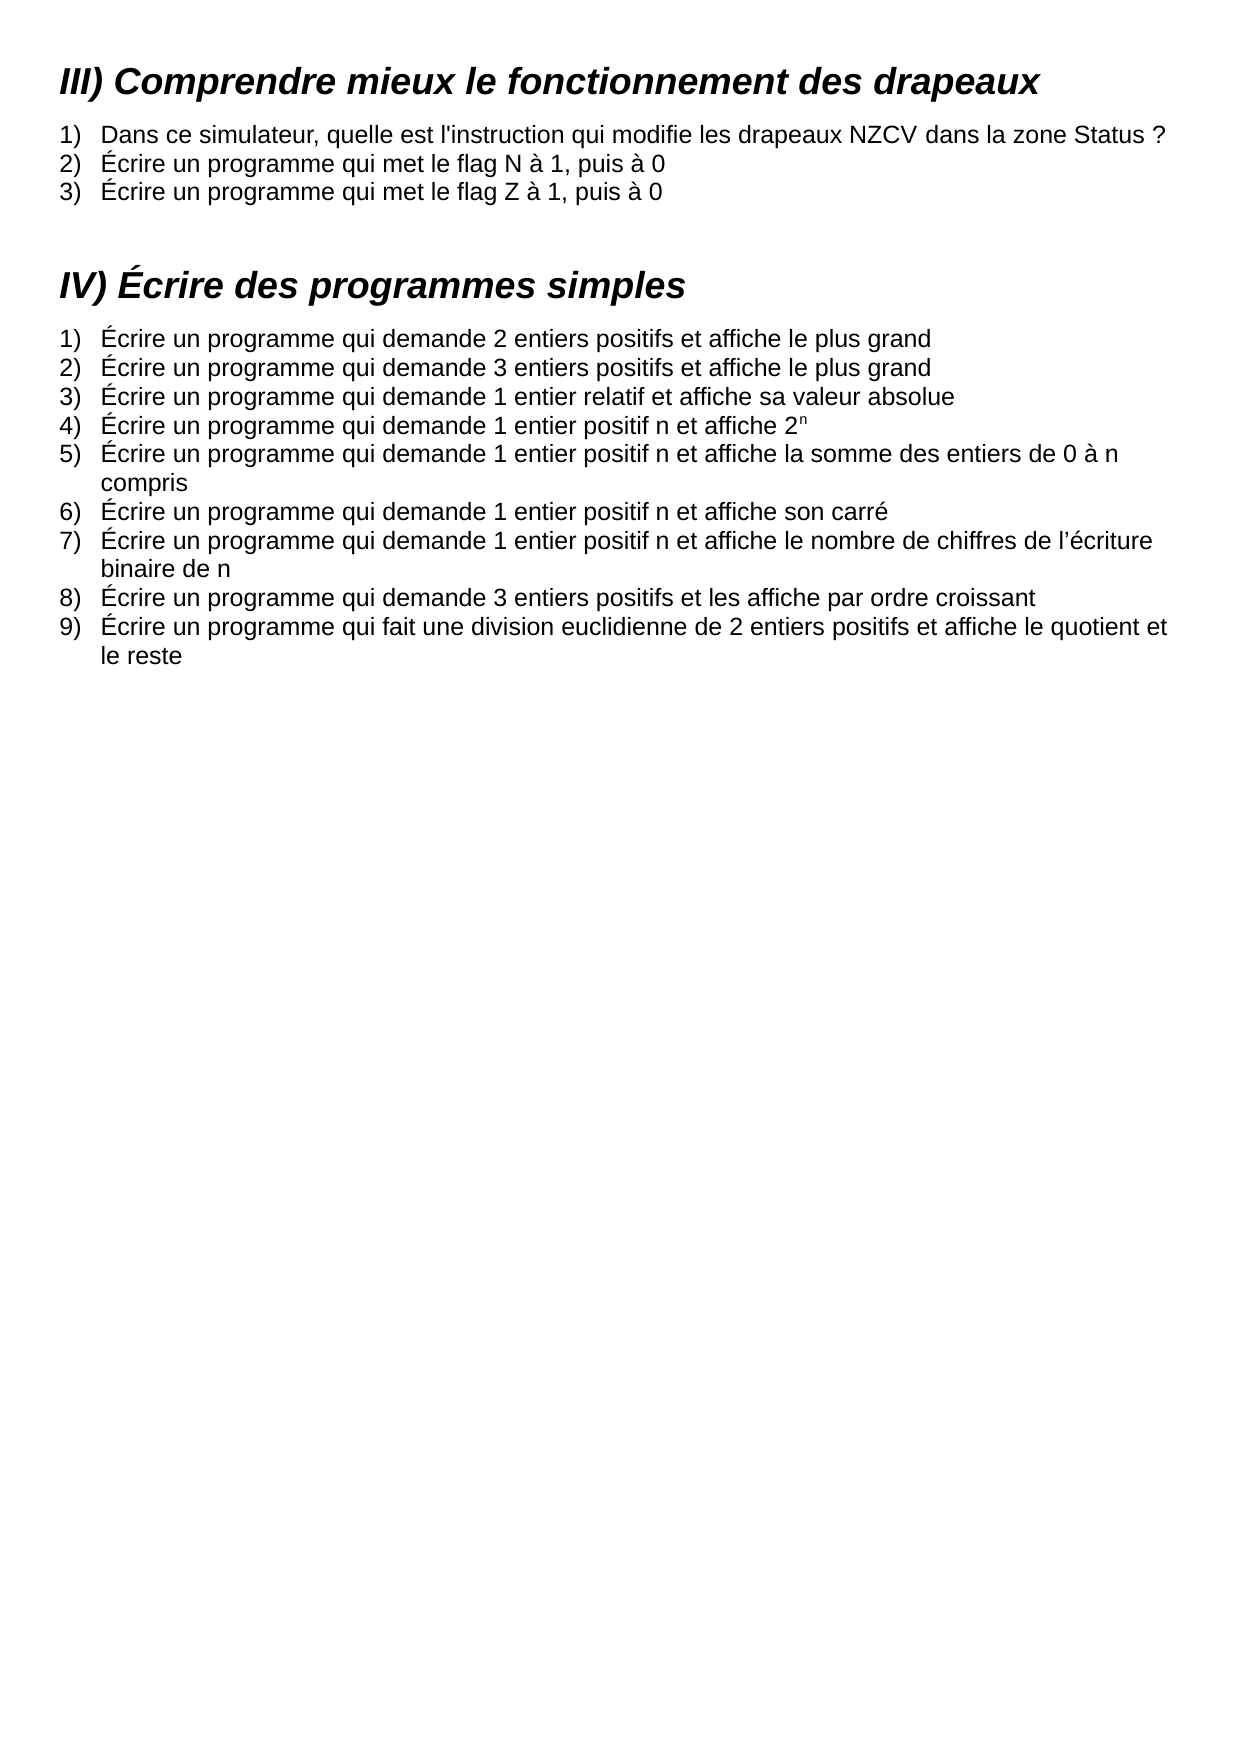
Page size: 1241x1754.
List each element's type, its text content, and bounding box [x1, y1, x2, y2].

list Écrire un programme qui fait une division euclidienne de 2 entiers positifs et affiche le quotient et le reste [59, 612, 1181, 669]
list Écrire un programme qui demande 1 entier positif n et affiche 2n [59, 411, 1181, 439]
list Écrire un programme qui met le flag Z à 1, puis à 0 [59, 177, 1181, 206]
list Écrire un programme qui demande 1 entier positif n et affiche la somme des entiers de 0 à n compris [59, 439, 1181, 497]
list Écrire un programme qui demande 3 entiers positifs et les affiche par ordre croissant [59, 583, 1181, 612]
list Écrire des programmes simples [59, 264, 1181, 307]
list Écrire un programme qui met le flag N à 1, puis à 0 [59, 149, 1181, 177]
list Écrire un programme qui demande 3 entiers positifs et affiche le plus grand [59, 353, 1181, 382]
list Dans ce simulateur, quelle est l'instruction qui modifie les drapeaux NZCV dans la zone Status ? [59, 120, 1181, 149]
list Écrire un programme qui demande 1 entier positif n et affiche son carré [59, 497, 1181, 526]
list Écrire un programme qui demande 1 entier relatif et affiche sa valeur absolue [59, 382, 1181, 411]
list Comprendre mieux le fonctionnement des drapeaux [59, 59, 1181, 102]
list Écrire un programme qui demande 2 entiers positifs et affiche le plus grand [59, 324, 1181, 353]
list Écrire un programme qui demande 1 entier positif n et affiche le nombre de chiffres de l’écriture binaire de n [59, 526, 1181, 583]
